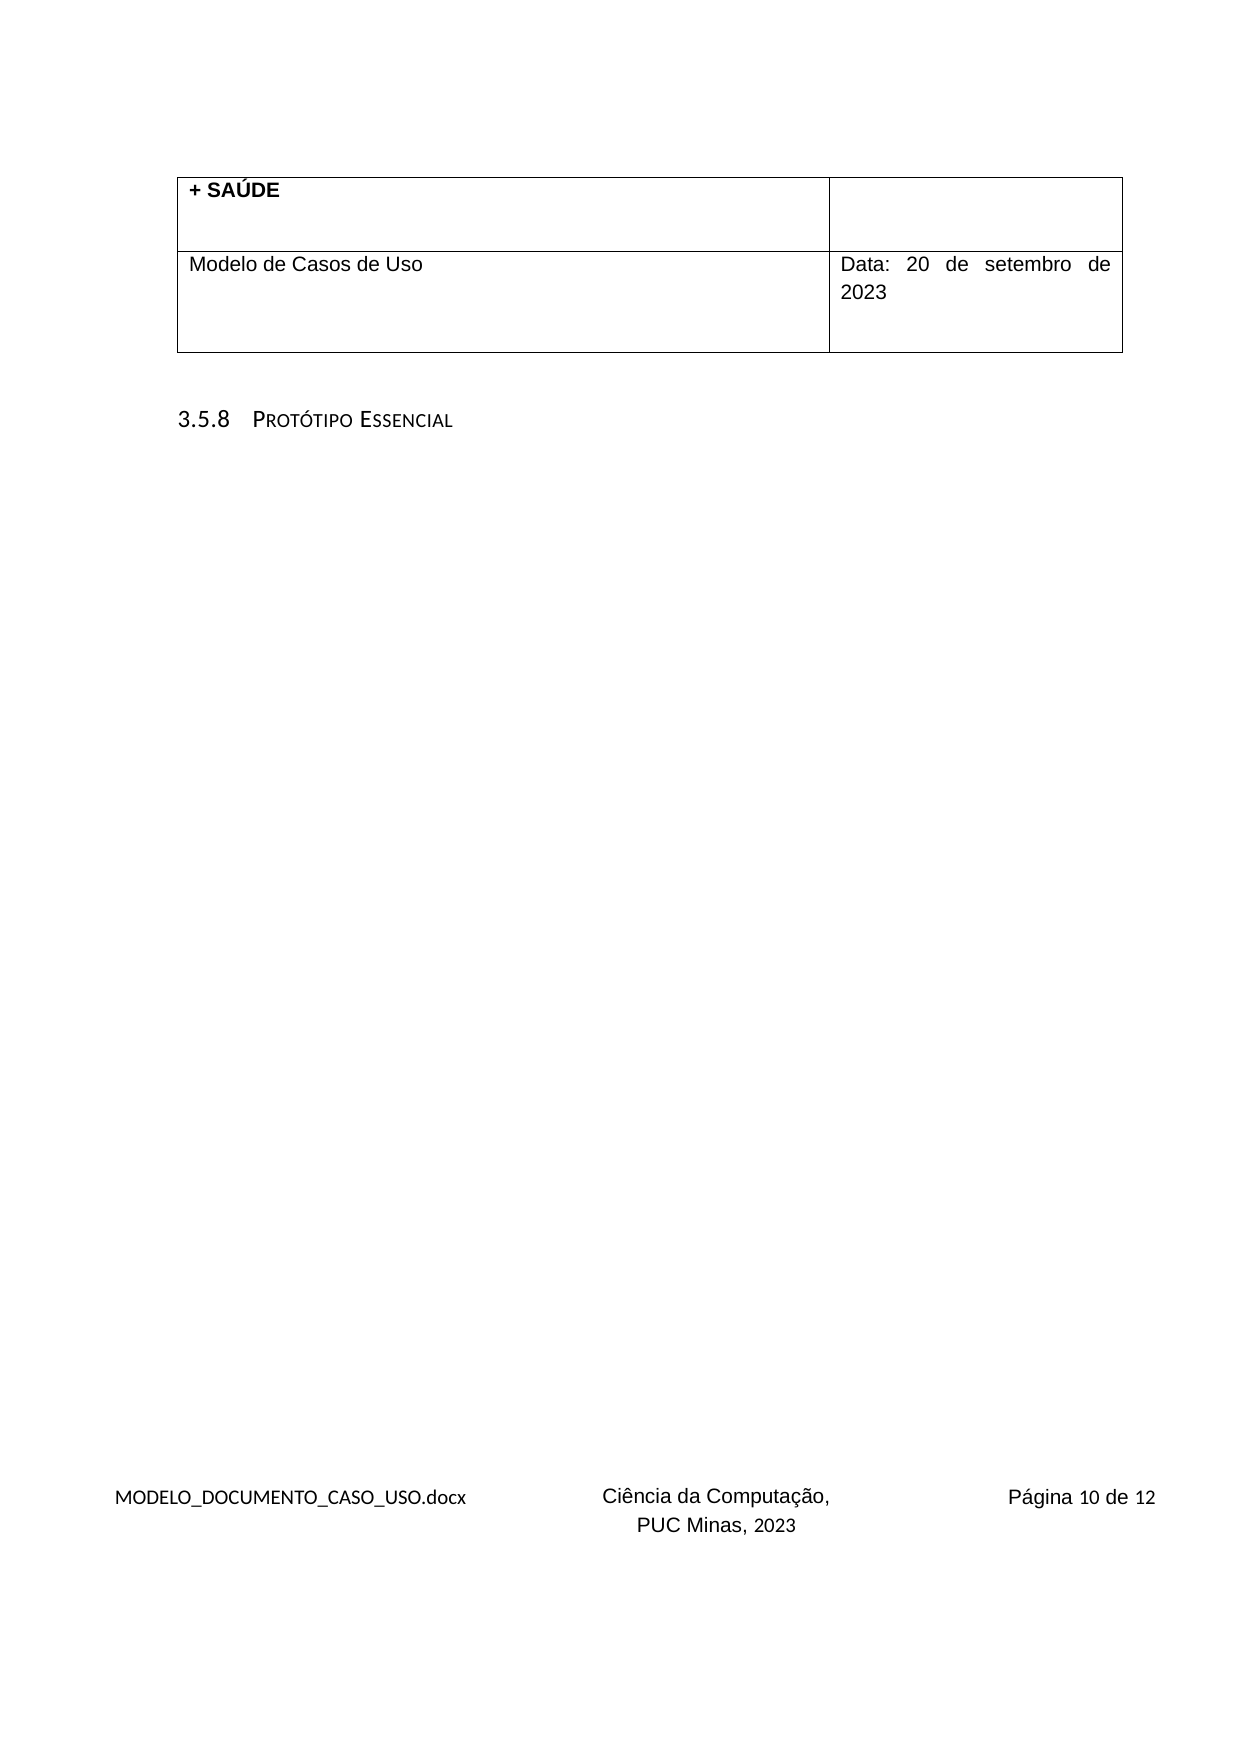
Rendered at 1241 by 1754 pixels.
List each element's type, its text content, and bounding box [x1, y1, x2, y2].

subtitle Protótipo Essencial [177, 403, 1122, 433]
